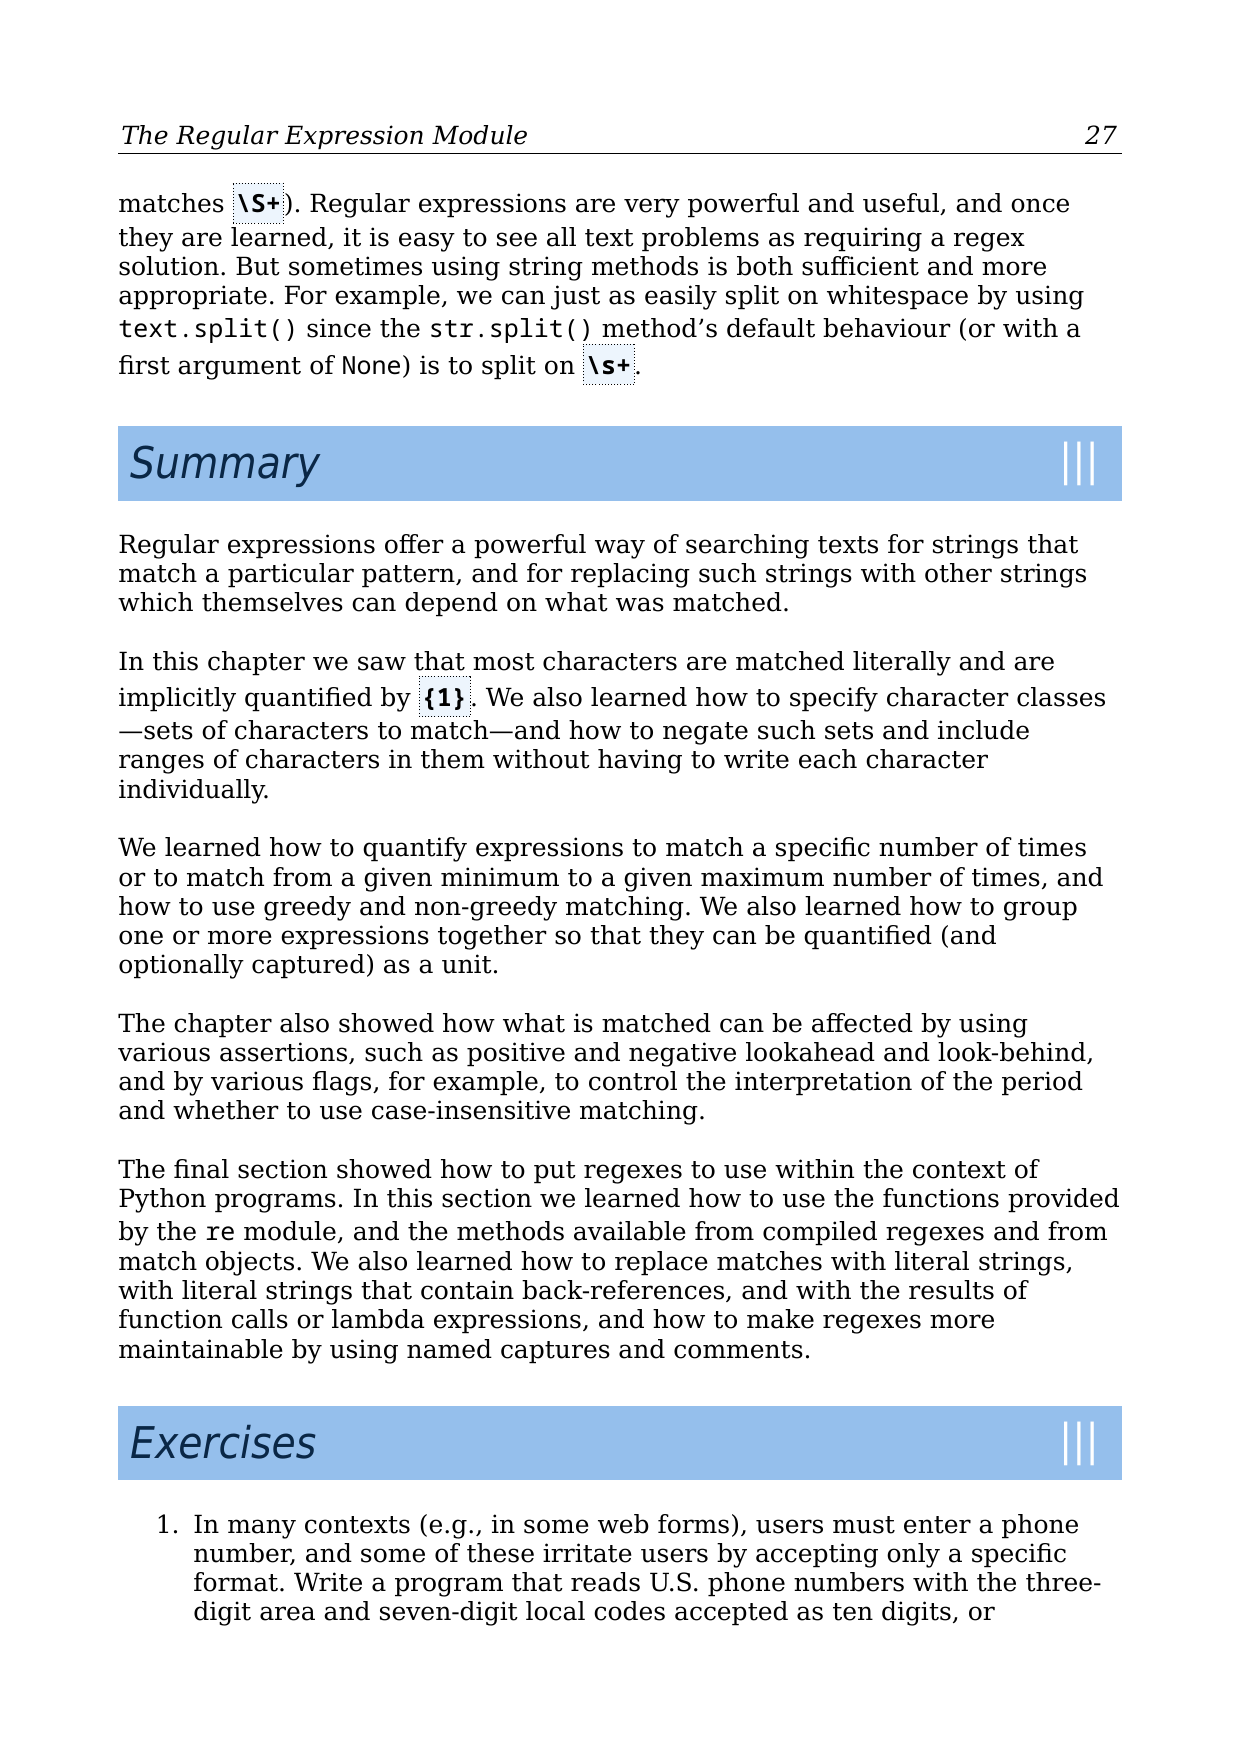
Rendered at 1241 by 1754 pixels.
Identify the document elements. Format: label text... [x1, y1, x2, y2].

text ||| [1039, 435, 1098, 486]
subtitle Summary [118, 426, 1122, 501]
list In many contexts (e.g., in some web forms), users must enter a phone number, and some of these irritate users by accepting only a specific format. Write a program that reads U.S. phone numbers with the three-digit area and seven-digit local codes accepted as ten digits, or [156, 1510, 1122, 1627]
text The chapter also showed how what is matched can be affected by using various assertions, such as positive and negative lookahead and look-behind, and by various flags, for example, to control the interpretation of the period and whether to use case-insensitive matching. [118, 1009, 1122, 1126]
text ||| [1039, 1415, 1098, 1466]
text Regular expressions offer a powerful way of searching texts for strings that match a particular pattern, and for replacing such strings with other strings which themselves can depend on what was matched. [118, 530, 1122, 618]
subtitle Exercises [118, 1406, 1122, 1480]
text matches \S+). Regular expressions are very powerful and useful, and once they are learned, it is easy to see all text problems as requiring a regex solution. But sometimes using string methods is both sufficient and more appropriate. For example, we can just as easily split on whitespace by using text.split() since the str.split() method’s default behaviour (or with a first argument of None) is to split on \s+. [118, 183, 1122, 384]
text The final section showed how to put regexes to use within the context of Python programs. In this section we learned how to use the functions provided by the re module, and the methods available from compiled regexes and from match objects. We also learned how to replace matches with literal strings, with literal strings that contain back-references, and with the results of function calls or lambda expressions, and how to make regexes more maintainable by using named captures and comments. [118, 1155, 1122, 1364]
text In this chapter we saw that most characters are matched literally and are implicitly quantified by {1}. We also learned how to specify character classes—sets of characters to match—and how to negate such sets and include ranges of characters in them without having to write each character individually. [118, 647, 1122, 804]
text We learned how to quantify expressions to match a specific number of times or to match from a given minimum to a given maximum number of times, and how to use greedy and non-greedy matching. We also learned how to group one or more expressions together so that they can be quantified (and optionally captured) as a unit. [118, 833, 1122, 979]
